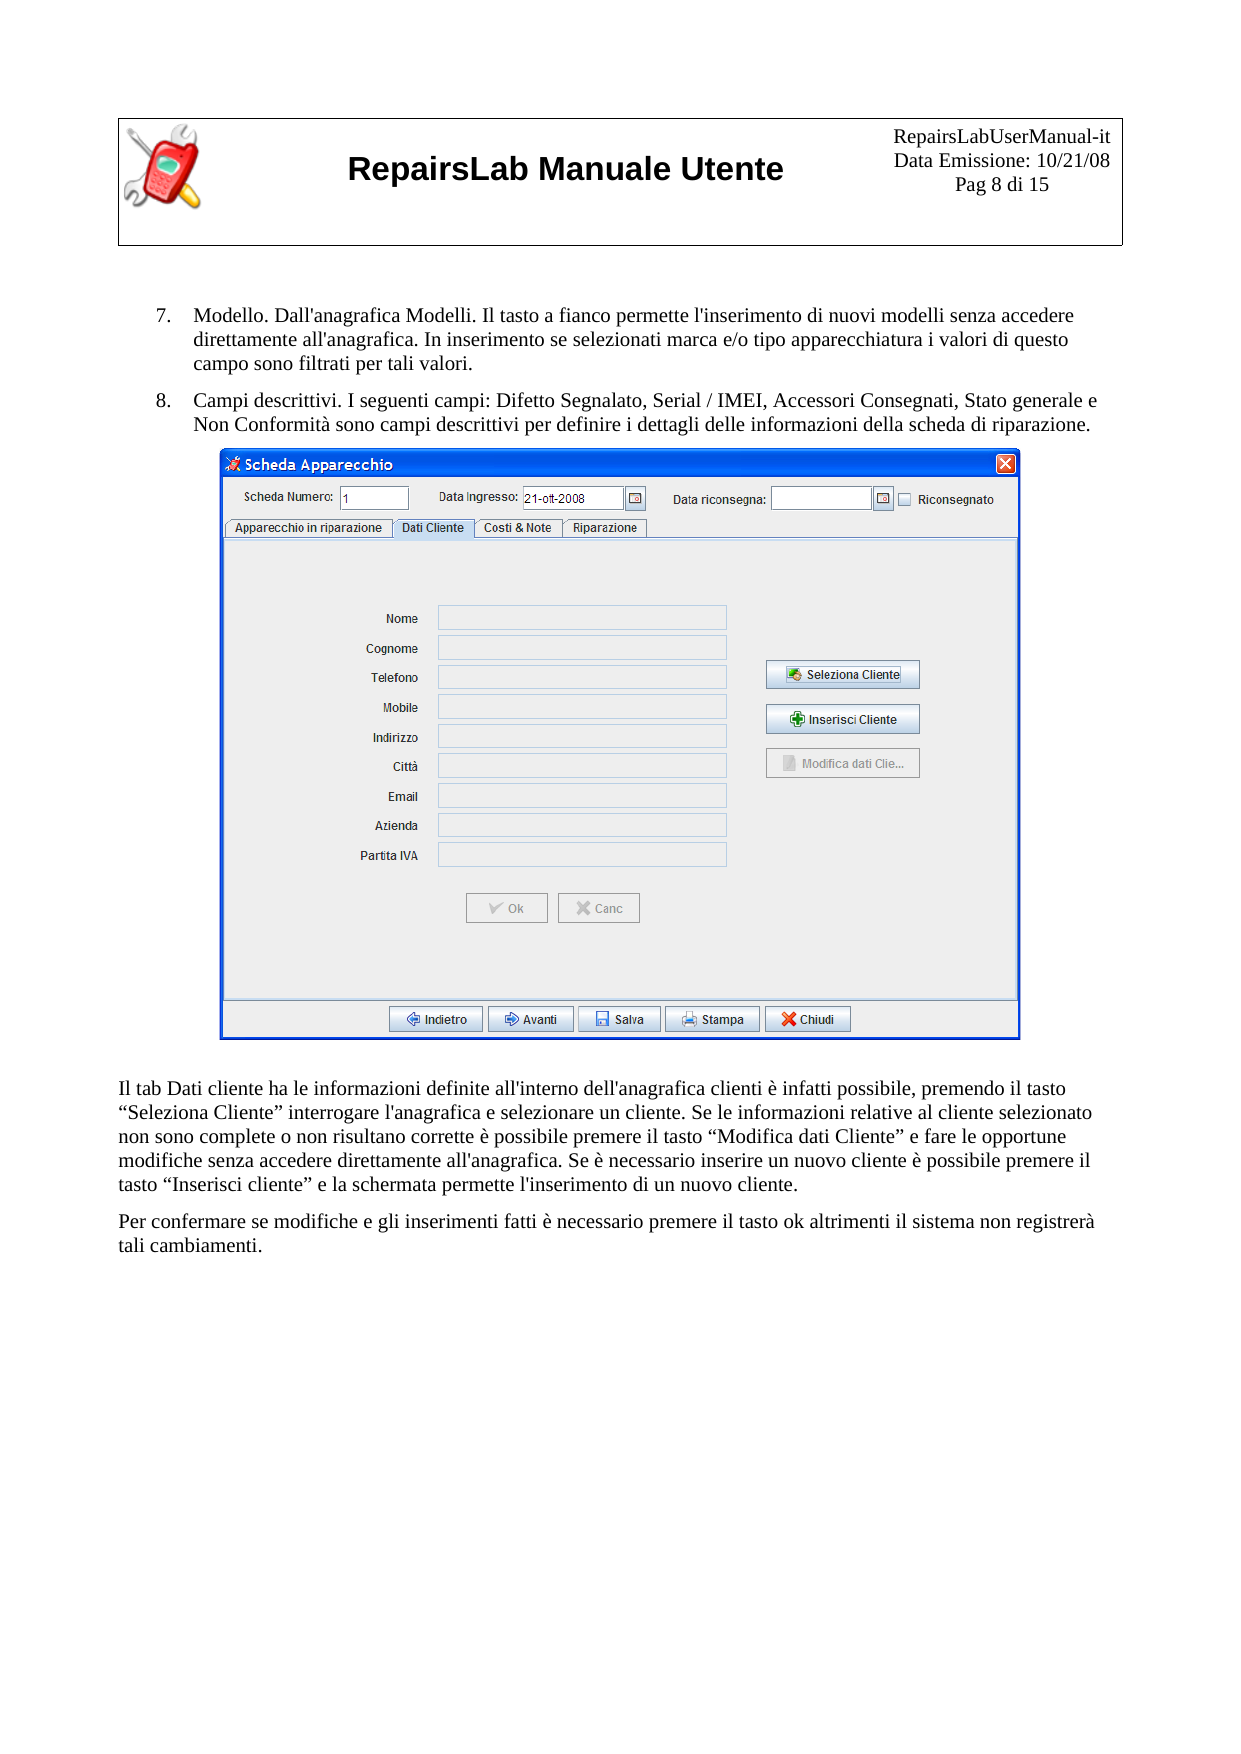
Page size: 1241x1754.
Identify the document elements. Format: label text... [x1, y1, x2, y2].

text Il tab Dati cliente ha le informazioni definite all'interno dell'anagrafica clienti è infatti possibile, premendo il tasto “Seleziona Cliente” interrogare l'anagrafica e selezionare un cliente. Se le informazioni relative al cliente selezionato non sono complete o non risultano corrette è possibile premere il tasto “Modifica dati Cliente” e fare le opportune modifiche senza accedere direttamente all'anagrafica. Se è necessario inserire un nuovo cliente è possibile premere il tasto “Inserisci cliente” e la schermata permette l'inserimento di un nuovo cliente. [118, 1076, 1122, 1196]
text Per confermare se modifiche e gli inserimenti fatti è necessario premere il tasto ok altrimenti il sistema non registrerà tali cambiamenti. [118, 1209, 1122, 1257]
list Modello. Dall'anagrafica Modelli. Il tasto a fianco permette l'inserimento di nuovi modelli senza accedere direttamente all'anagrafica. In inserimento se selezionati marca e/o tipo apparecchiatura i valori di questo campo sono filtrati per tali valori. [156, 303, 1122, 375]
picture [123, 123, 202, 211]
list Campi descrittivi. I seguenti campi: Difetto Segnalato, Serial / IMEI, Accessori Consegnati, Stato generale e Non Conformità sono campi descrittivi per definire i dettagli delle informazioni della scheda di riparazione. [156, 388, 1122, 436]
picture [219, 448, 1021, 1040]
